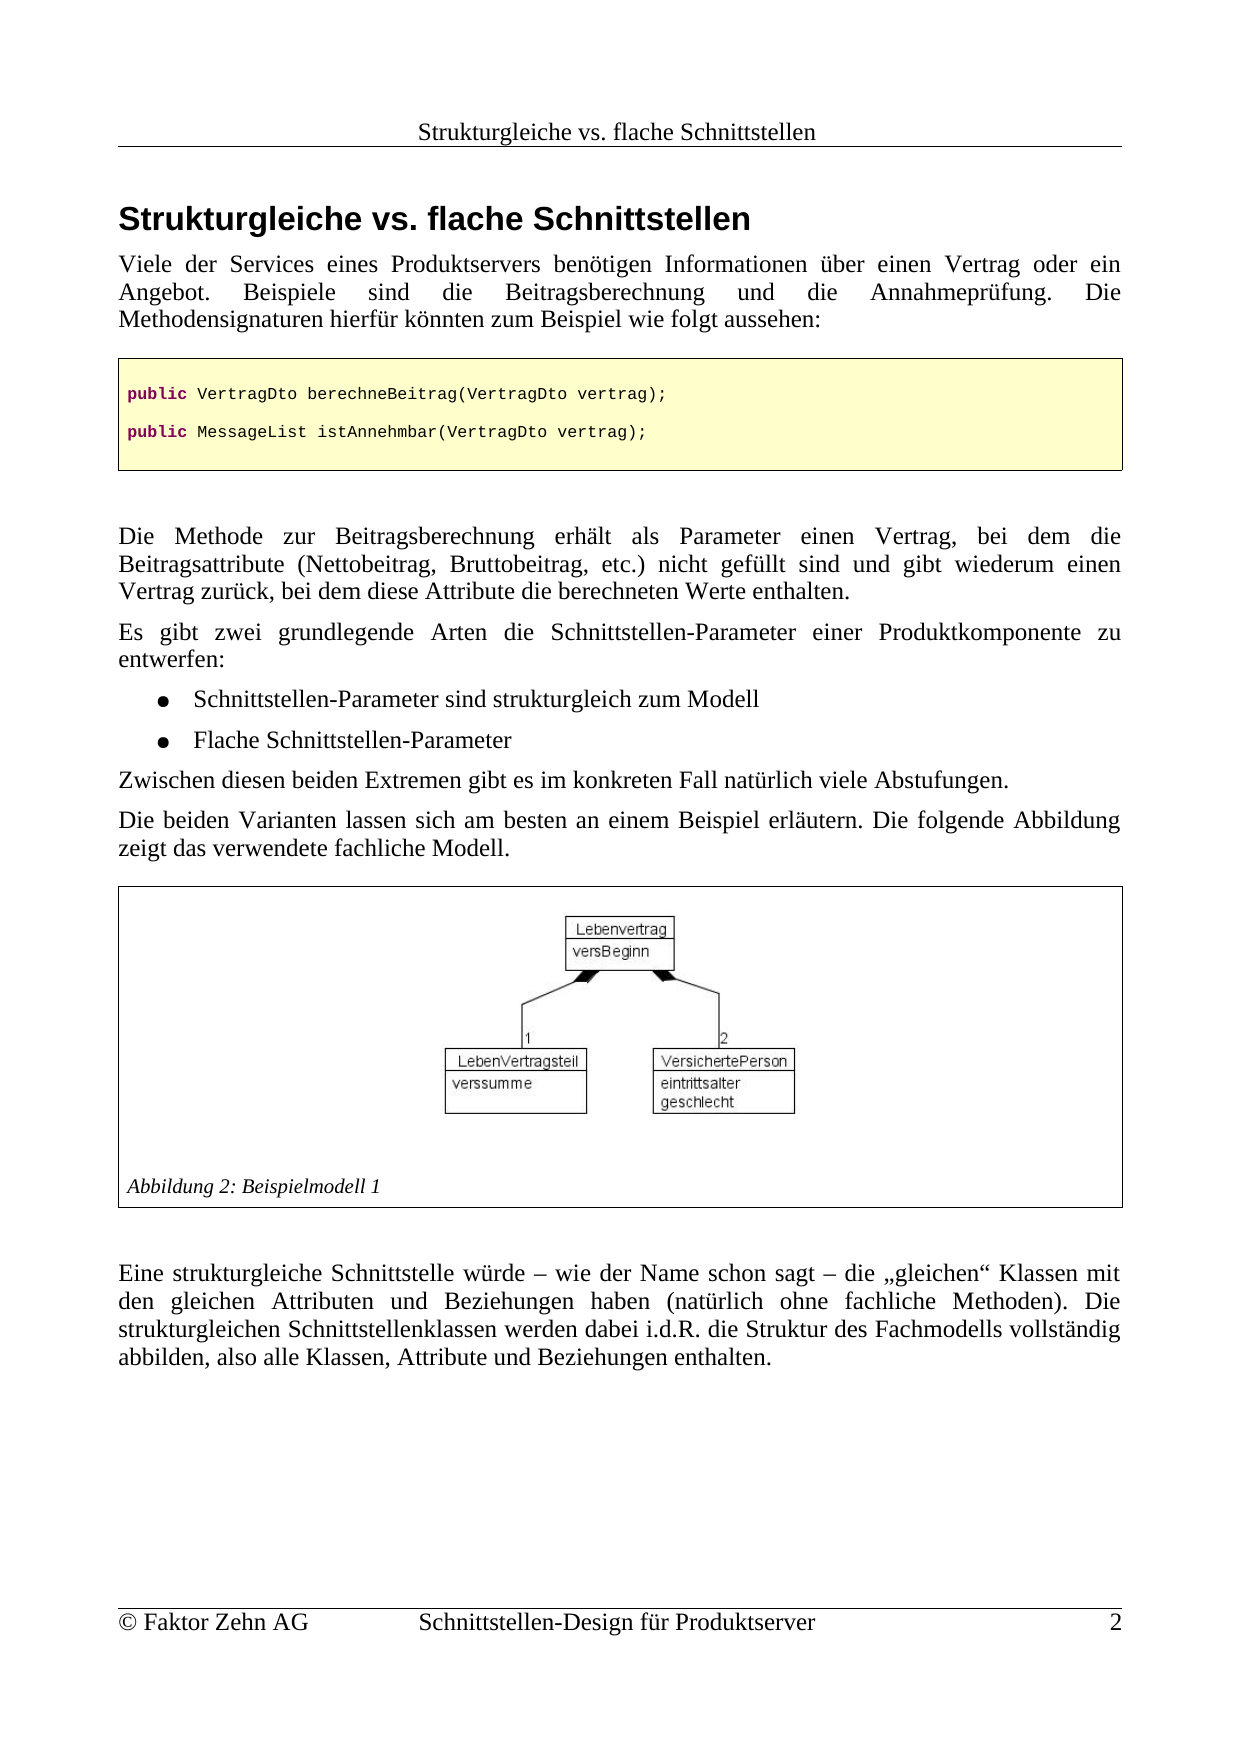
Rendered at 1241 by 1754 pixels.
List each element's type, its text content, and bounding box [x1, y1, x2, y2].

text Eine strukturgleiche Schnittstelle würde – wie der Name schon sagt – die „gleichen“ Klassen mit den gleichen Attributen und Beziehungen haben (natürlich ohne fachliche Methoden). Die strukturgleichen Schnittstellenklassen werden dabei i.d.R. die Struktur des Fachmodells vollständig abbilden, also alle Klassen, Attribute und Beziehungen enthalten. [118, 1259, 1122, 1370]
list Schnittstellen-Parameter sind strukturgleich zum Modell [156, 686, 1122, 713]
text Zwischen diesen beiden Extremen gibt es im konkreten Fall natürlich viele Abstufungen. [118, 766, 1122, 794]
picture [423, 895, 817, 1136]
subtitle Strukturgleiche vs. flache Schnittstellen [118, 200, 1122, 238]
text Die beiden Varianten lassen sich am besten an einem Beispiel erläutern. Die folgende Abbildung zeigt das verwendete fachliche Modell. [118, 806, 1122, 862]
text Viele der Services eines Produktservers benötigen Informationen über einen Vertrag oder ein Angebot. Beispiele sind die Beitragsberechnung und die Annahmeprüfung. Die Methodensignaturen hierfür könnten zum Beispiel wie folgt aussehen: [118, 250, 1122, 333]
text public VertragDto berechneBeitrag(VertragDto vertrag); [127, 386, 1113, 404]
text public MessageList istAnnehmbar(VertragDto vertrag); [127, 423, 1113, 442]
text Abbildung 2: Beispielmodell 1 [127, 1175, 1113, 1198]
list Flache Schnittstellen-Parameter [156, 726, 1122, 753]
text Es gibt zwei grundlegende Arten die Schnittstellen-Parameter einer Produktkomponente zu entwerfen: [118, 618, 1122, 673]
text Die Methode zur Beitragsberechnung erhält als Parameter einen Vertrag, bei dem die Beitragsattribute (Nettobeitrag, Bruttobeitrag, etc.) nicht gefüllt sind und gibt wiederum einen Vertrag zurück, bei dem diese Attribute die berechneten Werte enthalten. [118, 522, 1122, 605]
